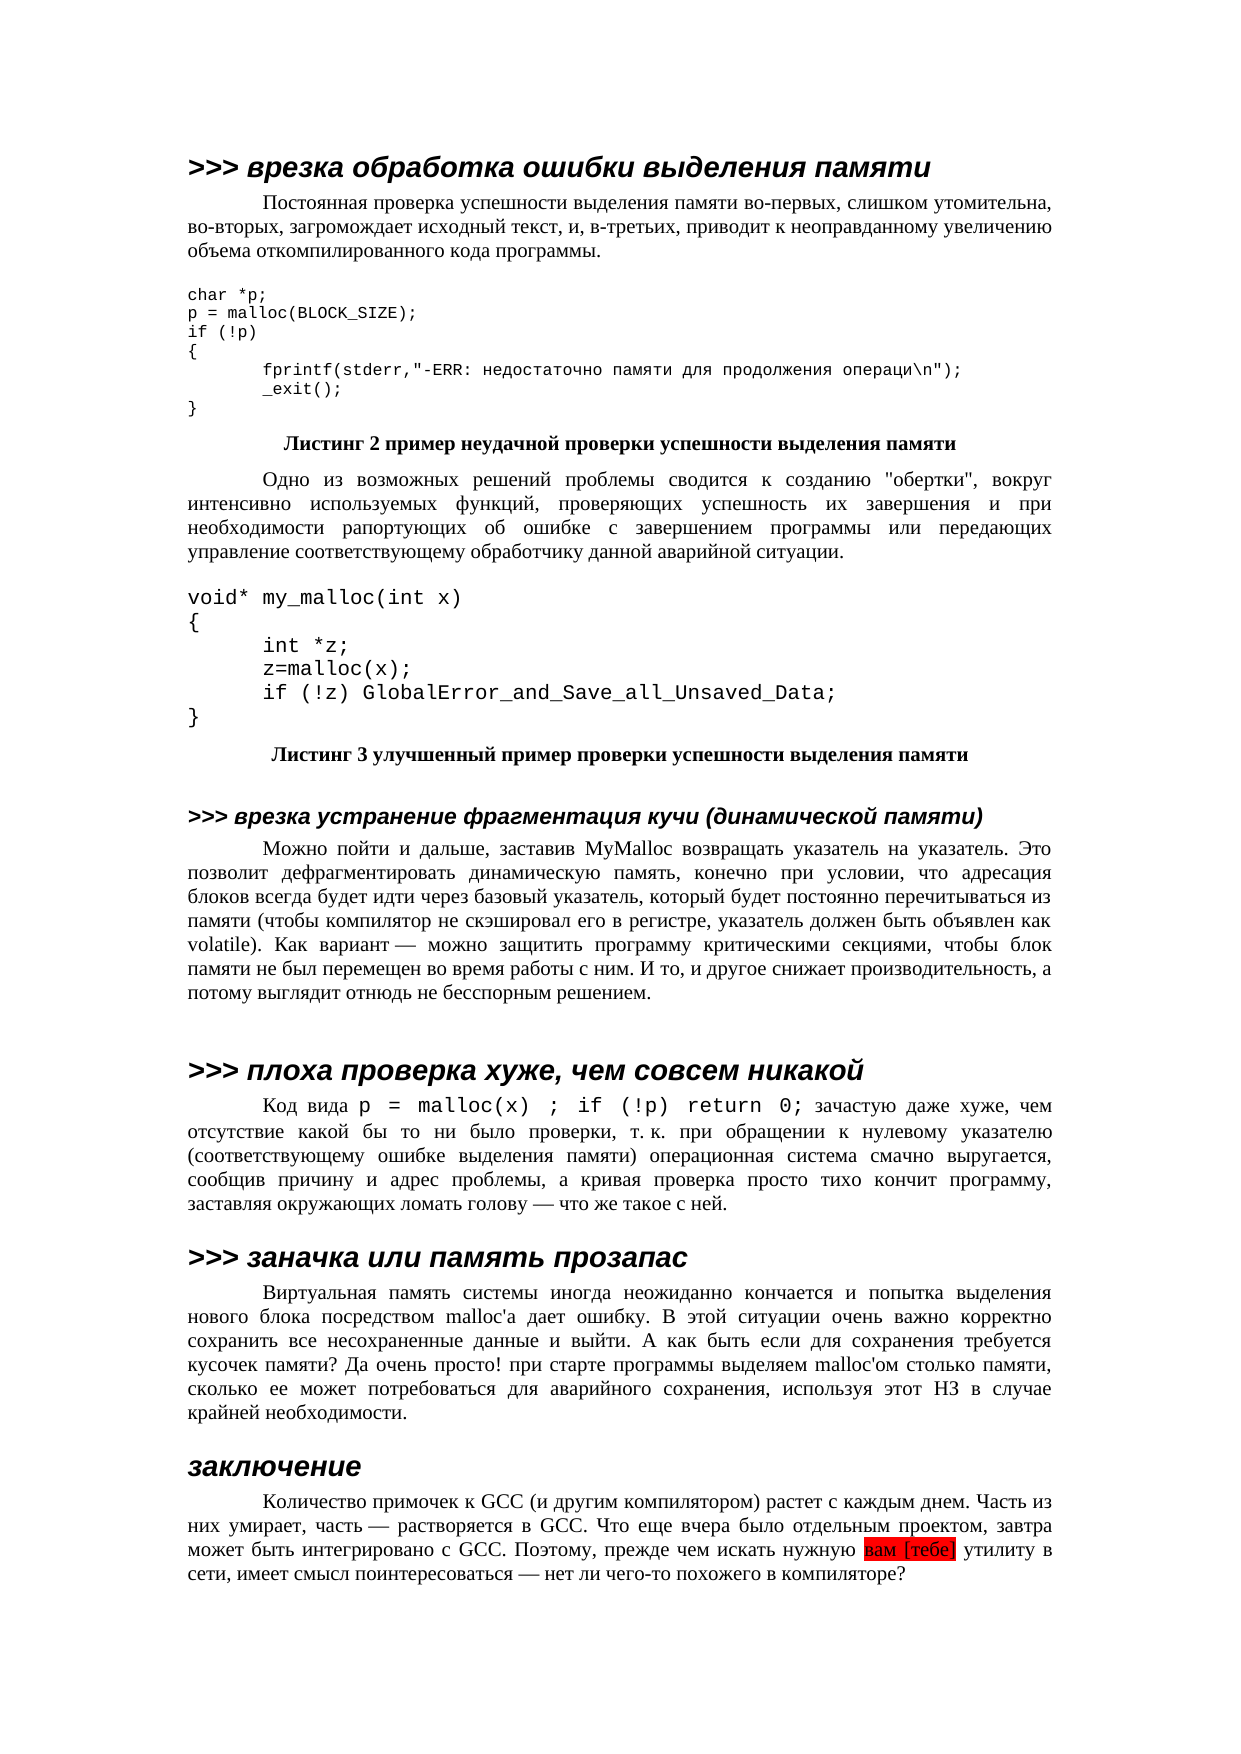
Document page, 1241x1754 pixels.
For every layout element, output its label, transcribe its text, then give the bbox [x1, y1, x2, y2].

text Постоянная проверка успешности выделения памяти во-первых, слишком утомительна, во-вторых, загромождает исходный текст, и, в-третьих, приводит к неоправданному увеличению объема откомпилированного кода программы. [187, 190, 1053, 262]
text Листинг 3 улучшенный пример проверки успешности выделения памяти [187, 742, 1053, 766]
text z=malloc(x); [187, 658, 1053, 682]
text _exit(); [187, 380, 1053, 399]
subtitle >>> врезка устранение фрагментация кучи (динамической памяти) [187, 803, 1053, 830]
text Можно пойти и дальше, заставив MyMalloc возвращать указатель на указатель. Это позволит дефрагментировать динамическую память, конечно при условии, что адресация блоков всегда будет идти через базовый указатель, который будет постоянно перечитываться из памяти (чтобы компилятор не скэшировал его в регистре, указатель должен быть объявлен как volatile). Как вариант — можно защитить программу критическими секциями, чтобы блок памяти не был перемещен во время работы с ним. И то, и другое снижает производительность, а потому выглядит отнюдь не бесспорным решением. [187, 836, 1053, 1004]
text int *z; [187, 635, 1053, 658]
text char *p; [187, 286, 1053, 305]
text void* my_malloc(int x) [187, 587, 1053, 611]
subtitle >>> врезка обработка ошибки выделения памяти [187, 150, 1053, 183]
subtitle >>> плоха проверка хуже, чем совсем никакой [187, 1053, 1053, 1087]
text Код вида p = malloc(x) ; if (!p) return 0; зачастую даже хуже, чем отсутствие какой бы то ни было проверки, т. к. при обращении к нулевому указателю (соответствующему ошибке выделения памяти) операционная система смачно выругается, сообщив причину и адрес проблемы, а кривая проверка просто тихо кончит программу, заставляя окружающих ломать голову — что же такое с ней. [187, 1093, 1053, 1215]
text { [187, 611, 1053, 635]
text Одно из возможных решений проблемы сводится к созданию "обертки", вокруг интенсивно используемых функций, проверяющих успешность их завершения и при необходимости рапортующих об ошибке с завершением программы или передающих управление соответствующему обработчику данной аварийной ситуации. [187, 467, 1053, 563]
text } [187, 706, 1053, 729]
text { [187, 343, 1053, 361]
text if (!z) GlobalError_and_Save_all_Unsaved_Data; [187, 682, 1053, 706]
text if (!p) [187, 324, 1053, 343]
subtitle заключение [187, 1449, 1053, 1483]
text Количество примочек к GCC (и другим компилятором) растет с каждым днем. Часть из них умирает, часть — растворяется в GCC. Что еще вчера было отдельным проектом, завтра может быть интегрировано с GCC. Поэтому, прежде чем искать нужную вам [тебе] утилиту в сети, имеет смысл поинтересоваться — нет ли чего-то похожего в компиляторе? [187, 1489, 1053, 1585]
text Листинг 2 пример неудачной проверки успешности выделения памяти [187, 431, 1053, 454]
text p = malloc(BLOCK_SIZE); [187, 305, 1053, 324]
subtitle >>> заначка или память прозапас [187, 1240, 1053, 1274]
text fprintf(stderr,"-ERR: недостаточно памяти для продолжения операци\n"); [187, 361, 1053, 380]
text Виртуальная память системы иногда неожиданно кончается и попытка выделения нового блока посредством malloc'a дает ошибку. В этой ситуации очень важно корректно сохранить все несохраненные данные и выйти. А как быть если для сохранения требуется кусочек памяти? Да очень просто! при старте программы выделяем malloc'ом столько памяти, сколько ее может потребоваться для аварийного сохранения, используя этот НЗ в случае крайней необходимости. [187, 1280, 1053, 1424]
text } [187, 399, 1053, 418]
